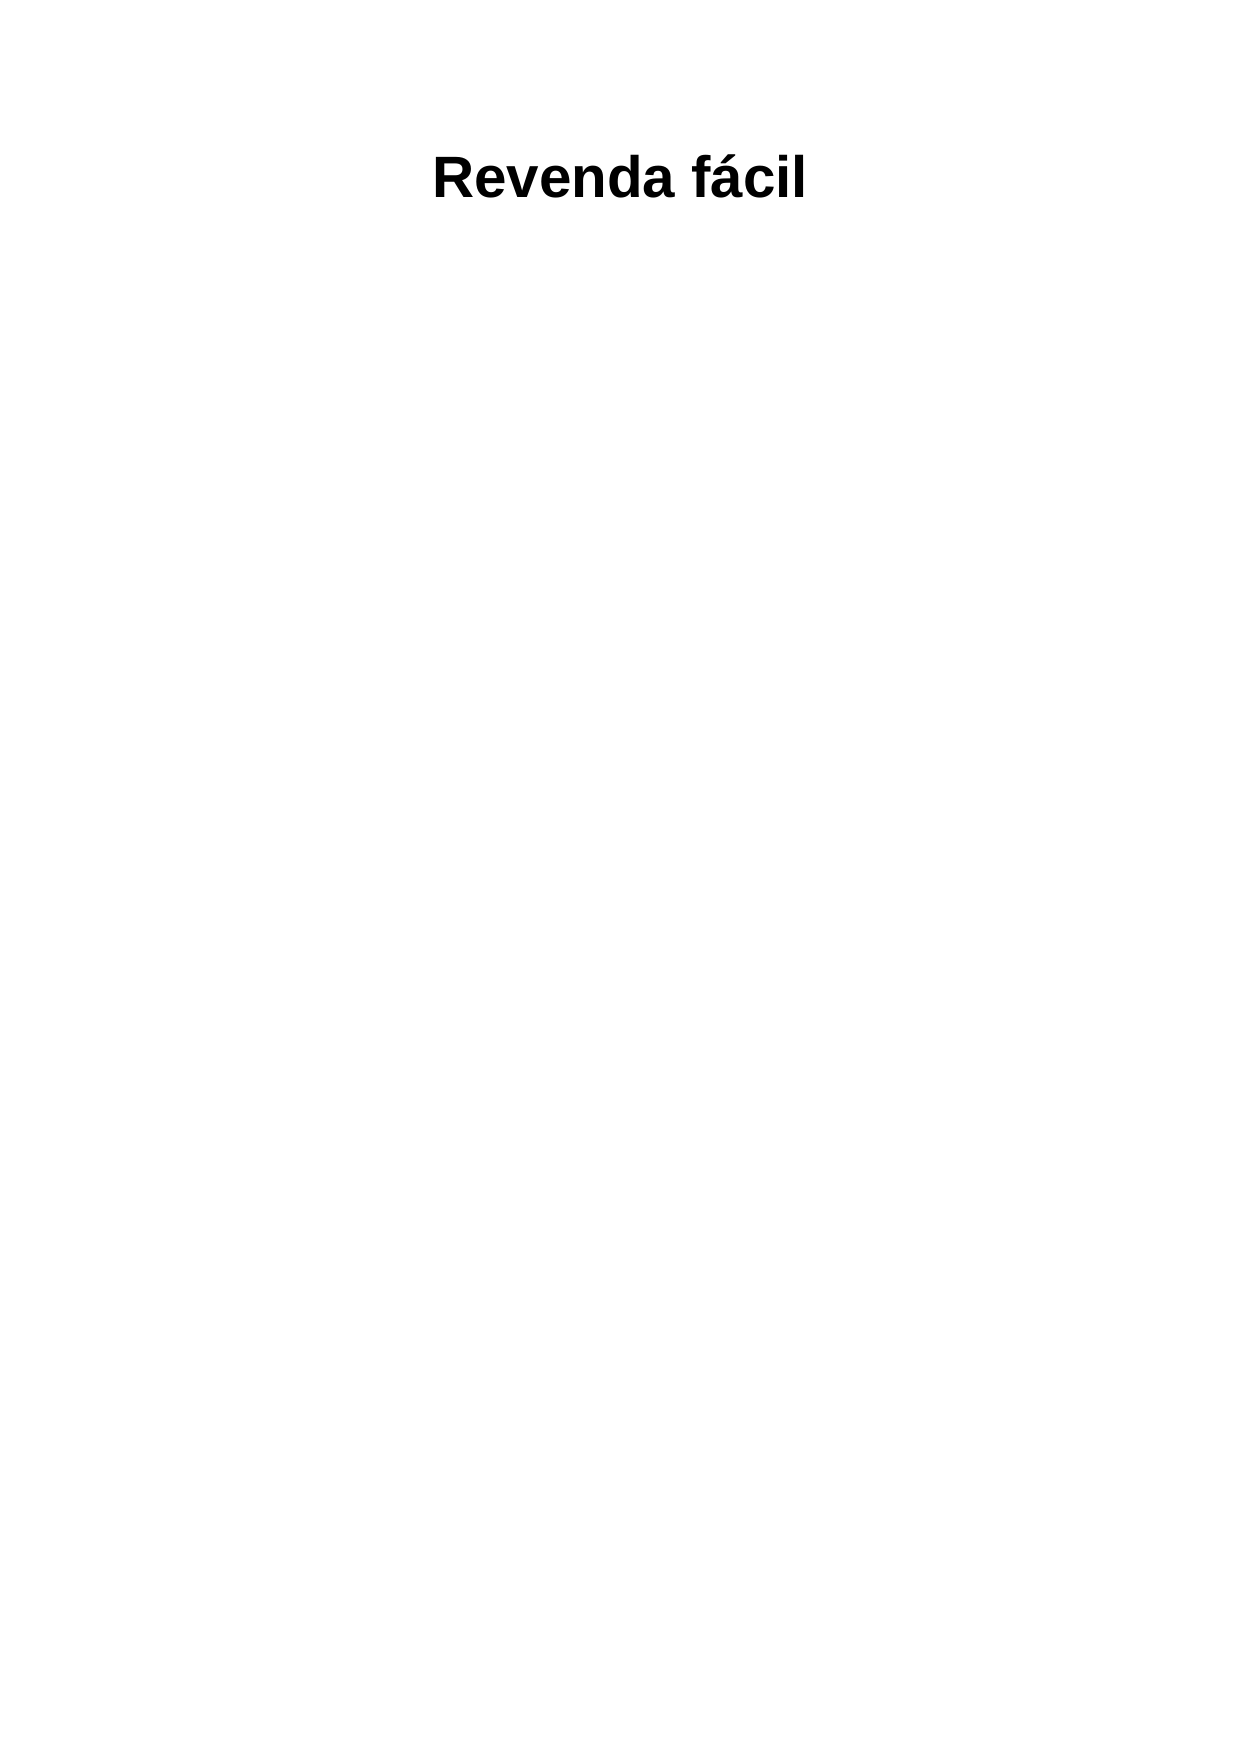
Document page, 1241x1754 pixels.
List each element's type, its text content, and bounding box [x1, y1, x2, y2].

title Revenda fácil [118, 143, 1122, 210]
